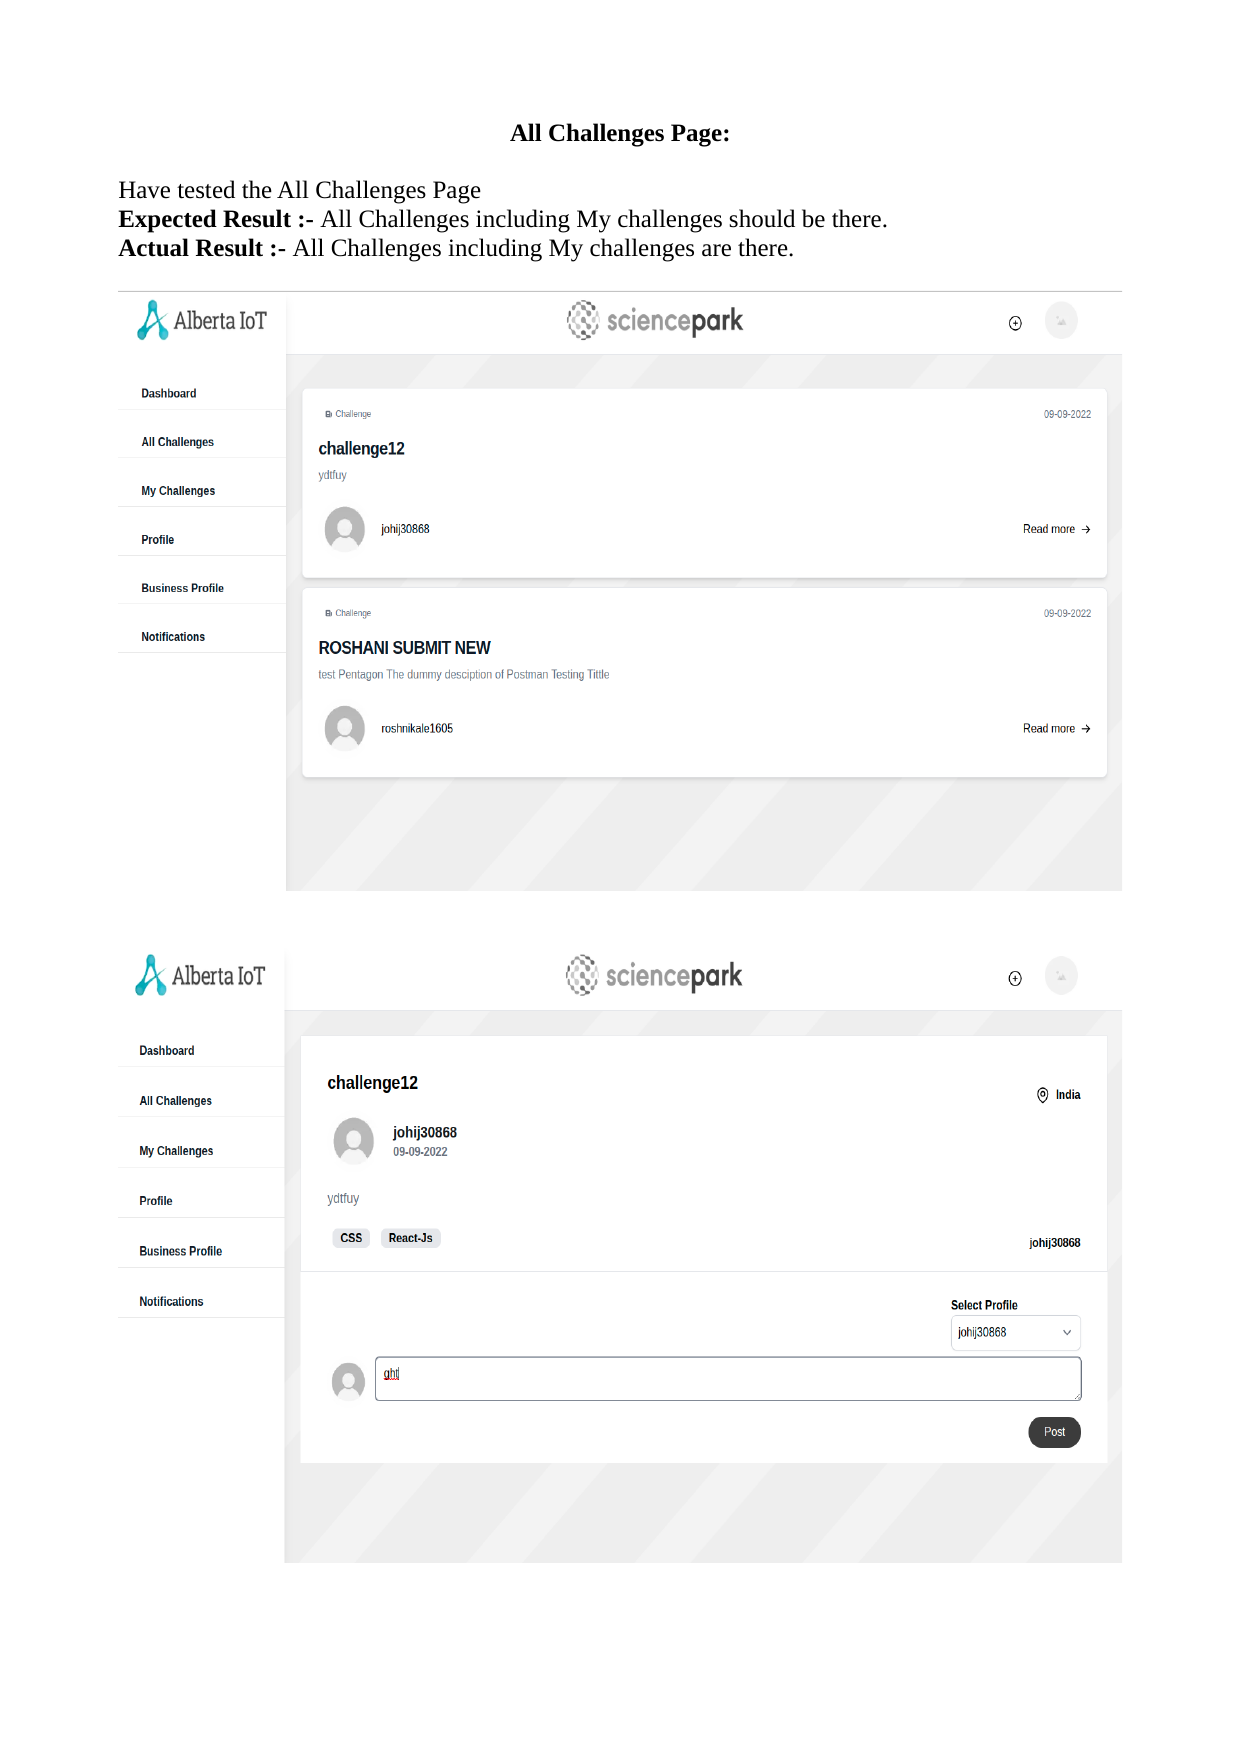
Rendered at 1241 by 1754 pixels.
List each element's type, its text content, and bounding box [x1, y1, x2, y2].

picture [118, 948, 1123, 1563]
text All Challenges Page: [118, 118, 1122, 147]
text Expected Result :- All Challenges including My challenges should be there. [118, 204, 1122, 233]
picture [118, 290, 1123, 891]
text Actual Result :- All Challenges including My challenges are there. [118, 233, 1122, 262]
text Have tested the All Challenges Page [118, 176, 1122, 204]
